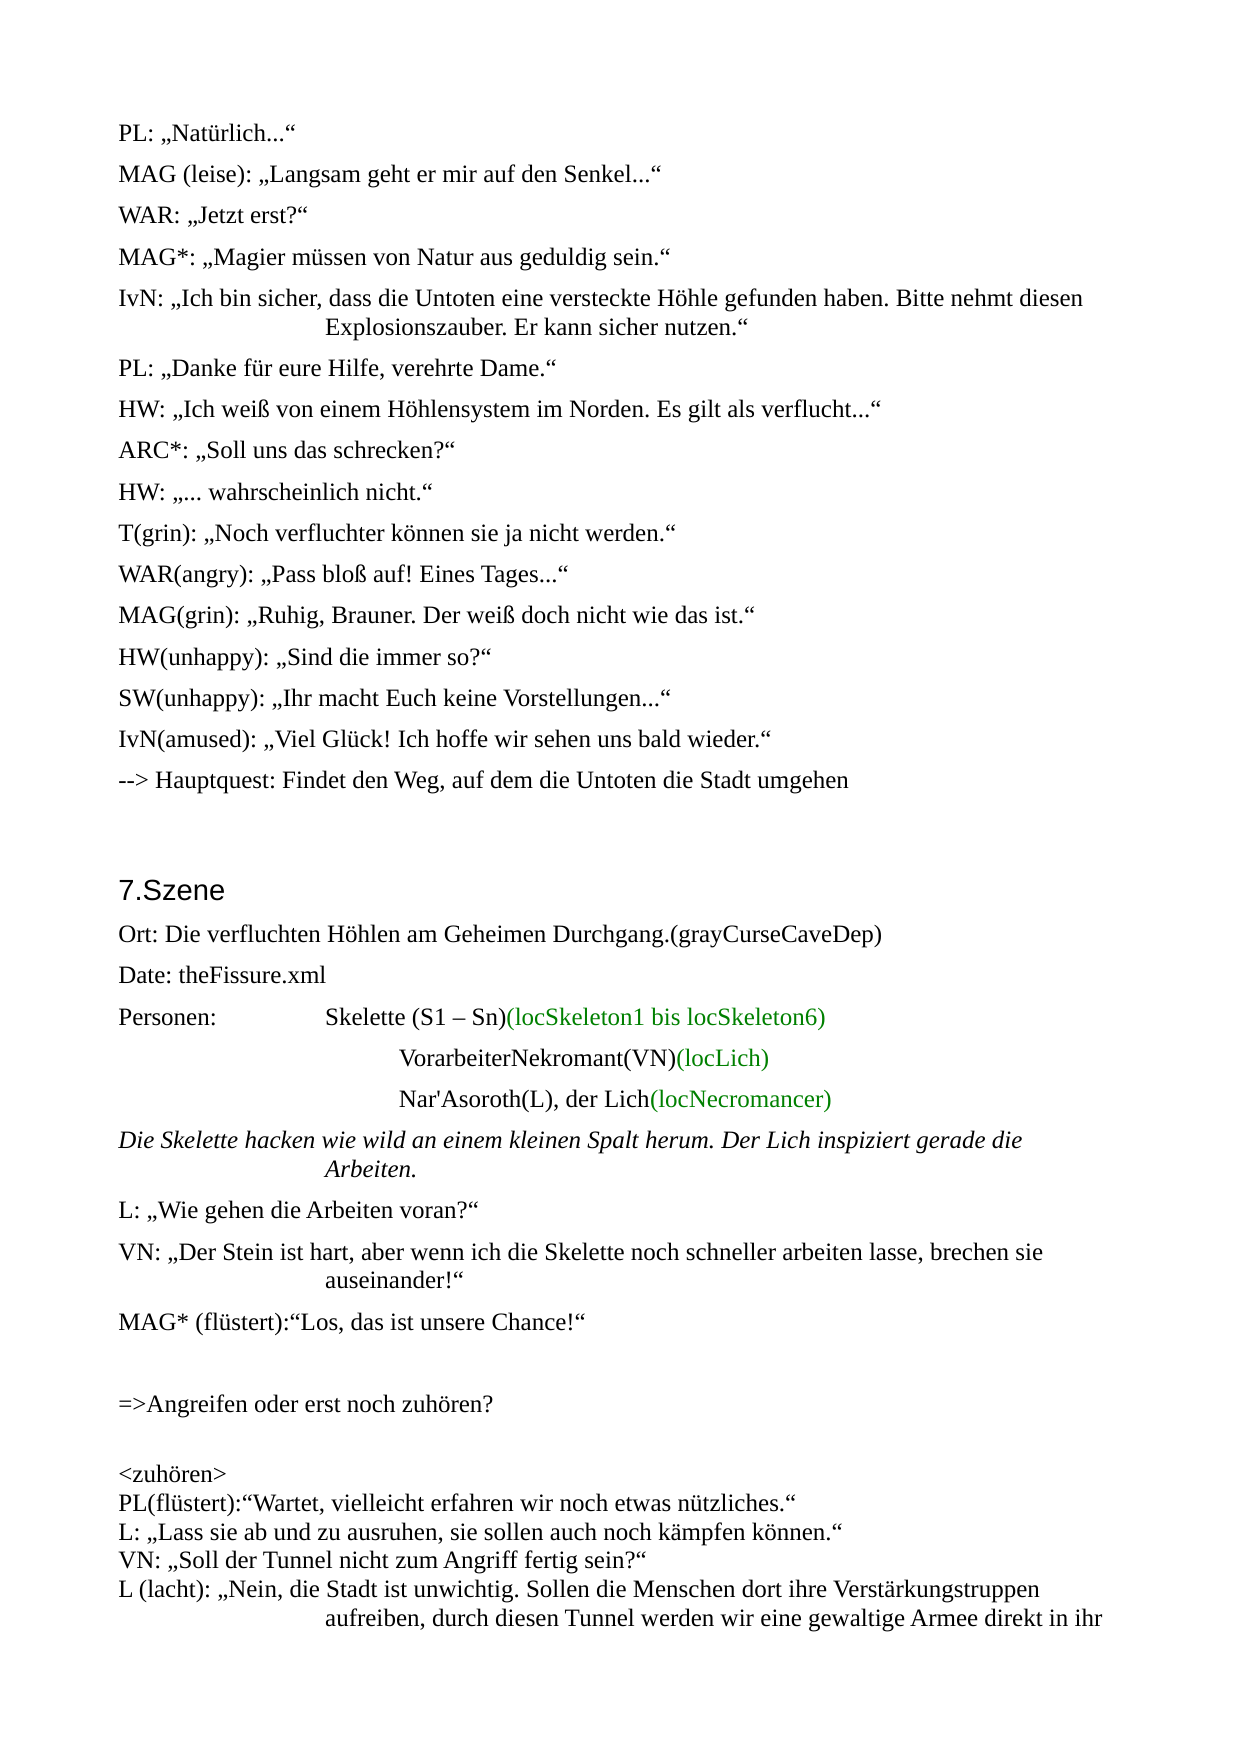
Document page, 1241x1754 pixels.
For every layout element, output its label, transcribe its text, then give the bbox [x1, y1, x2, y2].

text Nar'Asoroth(L), der Lich(locNecromancer) [118, 1084, 1122, 1113]
text MAG (leise): „Langsam geht er mir auf den Senkel...“ [118, 159, 1122, 188]
text MAG*: „Magier müssen von Natur aus geduldig sein.“ [118, 242, 1122, 271]
text Die Skelette hacken wie wild an einem kleinen Spalt herum. Der Lich inspiziert gerade die Arbeiten. [118, 1125, 1122, 1183]
text IvN(amused): „Viel Glück! Ich hoffe wir sehen uns bald wieder.“ [118, 724, 1122, 753]
text T(grin): „Noch verfluchter können sie ja nicht werden.“ [118, 518, 1122, 547]
text --> Hauptquest: Findet den Weg, auf dem die Untoten die Stadt umgehen [118, 766, 1122, 794]
text VN: „Der Stein ist hart, aber wenn ich die Skelette noch schneller arbeiten lasse, brechen sie auseinander!“ [118, 1237, 1122, 1294]
text WAR: „Jetzt erst?“ [118, 201, 1122, 229]
text HW(unhappy): „Sind die immer so?“ [118, 642, 1122, 671]
text WAR(angry): „Pass bloß auf! Eines Tages...“ [118, 559, 1122, 588]
text =>Angreifen oder erst noch zuhören? [118, 1389, 1122, 1418]
text HW: „Ich weiß von einem Höhlensystem im Norden. Es gilt als verflucht...“ [118, 394, 1122, 423]
text HW: „... wahrscheinlich nicht.“ [118, 477, 1122, 506]
text L: „Wie gehen die Arbeiten voran?“ [118, 1195, 1122, 1224]
text ARC*: „Soll uns das schrecken?“ [118, 436, 1122, 464]
text PL(flüstert):“Wartet, vielleicht erfahren wir noch etwas nützliches.“ [118, 1488, 1122, 1517]
text PL: „Danke für eure Hilfe, verehrte Dame.“ [118, 353, 1122, 382]
text Date: theFissure.xml [118, 960, 1122, 989]
text <zuhören> [118, 1459, 1122, 1488]
subtitle Szene [118, 873, 1122, 907]
text PL: „Natürlich...“ [118, 118, 1122, 147]
text Ort: Die verfluchten Höhlen am Geheimen Durchgang.(grayCurseCaveDep) [118, 919, 1122, 948]
text SW(unhappy): „Ihr macht Euch keine Vorstellungen...“ [118, 683, 1122, 712]
text L (lacht): „Nein, die Stadt ist unwichtig. Sollen die Menschen dort ihre Verstärkungstruppen aufreiben, durch diesen Tunnel werden wir eine gewaltige Armee direkt in ihr [118, 1574, 1122, 1632]
text MAG* (flüstert):“Los, das ist unsere Chance!“ [118, 1307, 1122, 1335]
text VorarbeiterNekromant(VN)(locLich) [118, 1043, 1122, 1072]
text IvN: „Ich bin sicher, dass die Untoten eine versteckte Höhle gefunden haben. Bitte nehmt diesen Explosionszauber. Er kann sicher nutzen.“ [118, 283, 1122, 341]
text L: „Lass sie ab und zu ausruhen, sie sollen auch noch kämpfen können.“ [118, 1517, 1122, 1545]
text Personen: Skelette (S1 – Sn)(locSkeleton1 bis locSkeleton6) [118, 1002, 1122, 1030]
text MAG(grin): „Ruhig, Brauner. Der weiß doch nicht wie das ist.“ [118, 601, 1122, 629]
text VN: „Soll der Tunnel nicht zum Angriff fertig sein?“ [118, 1545, 1122, 1574]
